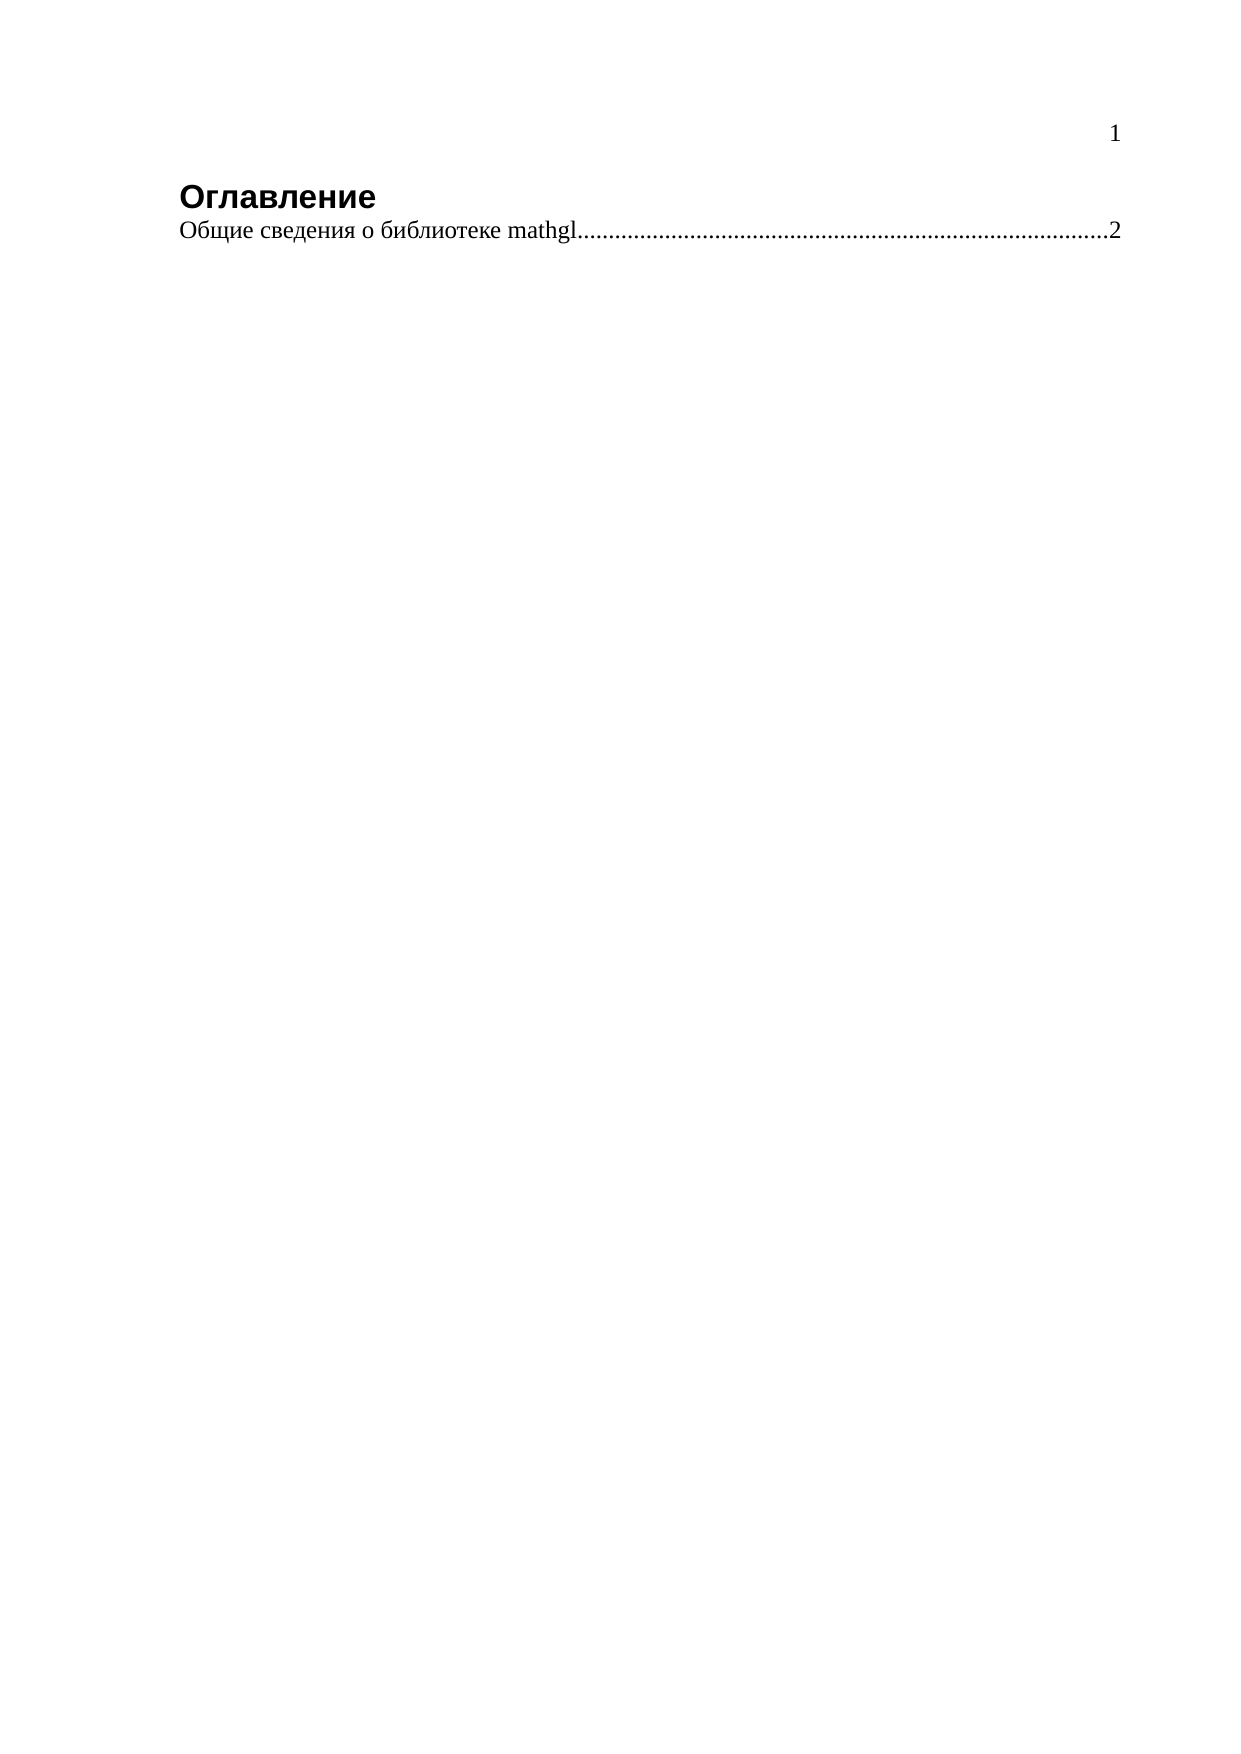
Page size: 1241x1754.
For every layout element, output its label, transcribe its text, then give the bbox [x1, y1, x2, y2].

subtitle Оглавление [179, 177, 1121, 216]
text Общие сведения о библиотеке mathgl 2 [179, 216, 1121, 244]
